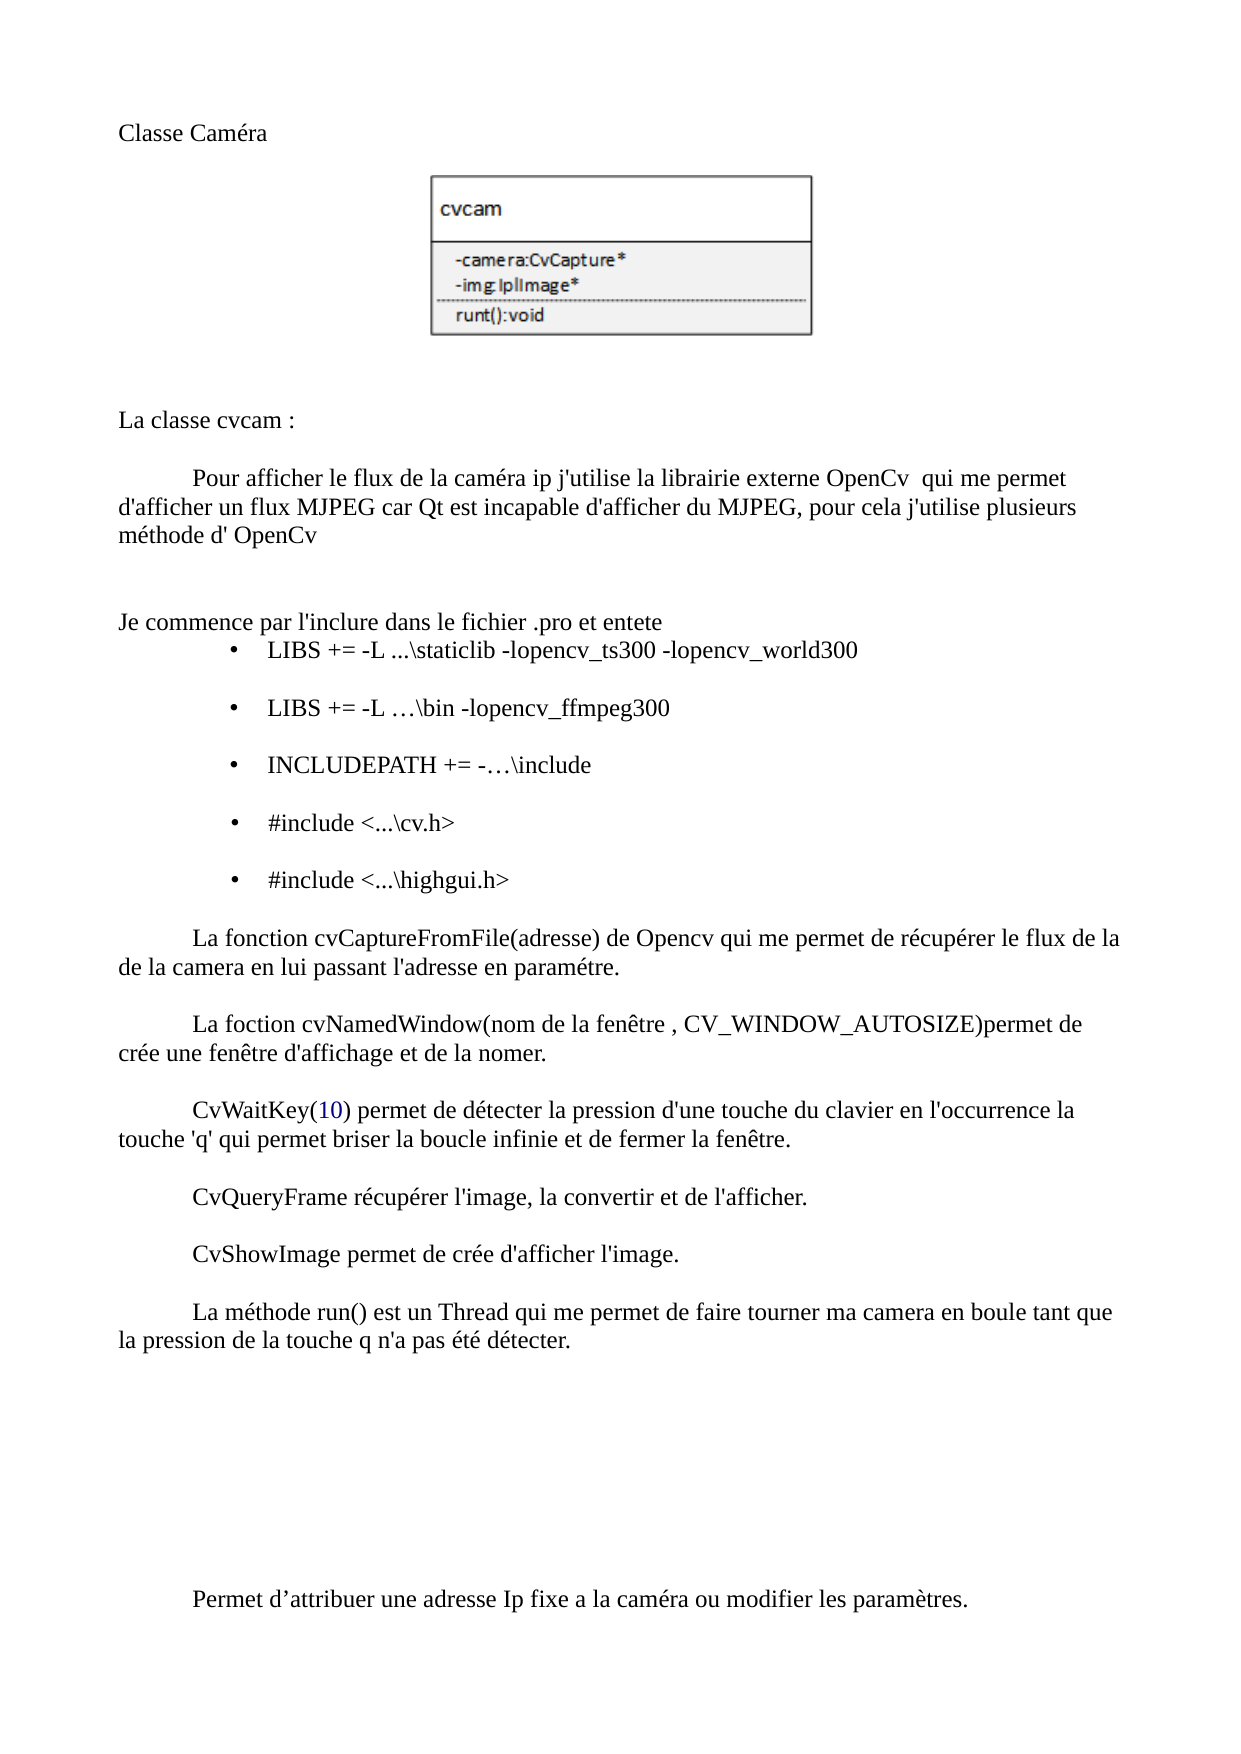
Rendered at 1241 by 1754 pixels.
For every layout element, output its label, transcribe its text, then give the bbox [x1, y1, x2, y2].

list INCLUDEPATH += -…\include [229, 751, 1122, 779]
text Pour afficher le flux de la caméra ip j'utilise la librairie externe OpenCv qui me permet d'afficher un flux MJPEG car Qt est incapable d'afficher du MJPEG, pour cela j'utilise plusieurs méthode d' OpenCv [118, 463, 1122, 549]
text Classe Caméra [118, 118, 1122, 147]
text Je commence par l'inclure dans le fichier .pro et entete [118, 607, 1122, 636]
text CvWaitKey(10) permet de détecter la pression d'une touche du clavier en l'occurrence la touche 'q' qui permet briser la boucle infinie et de fermer la fenêtre. [118, 1096, 1122, 1153]
text Permet d’attribuer une adresse Ip fixe a la caméra ou modifier les paramètres. [118, 1584, 1122, 1613]
list #include <...\highgui.h> [231, 866, 1122, 894]
list LIBS += -L ...\staticlib -lopencv_ts300 -lopencv_world300 [229, 636, 1122, 664]
picture [426, 175, 814, 339]
text CvQueryFrame récupérer l'image, la convertir et de l'afficher. [118, 1182, 1122, 1211]
list #include <...\cv.h> [231, 808, 1122, 837]
text La méthode run() est un Thread qui me permet de faire tourner ma camera en boule tant que la pression de la touche q n'a pas été détecter. [118, 1297, 1122, 1354]
text La foction cvNamedWindow(nom de la fenêtre , CV_WINDOW_AUTOSIZE)permet de crée une fenêtre d'affichage et de la nomer. [118, 1009, 1122, 1067]
text La fonction cvCaptureFromFile(adresse) de Opencv qui me permet de récupérer le flux de la de la camera en lui passant l'adresse en paramétre. [118, 923, 1122, 981]
list LIBS += -L …\bin -lopencv_ffmpeg300 [229, 693, 1122, 722]
text La classe cvcam : [118, 406, 1122, 434]
text CvShowImage permet de crée d'afficher l'image. [118, 1239, 1122, 1268]
